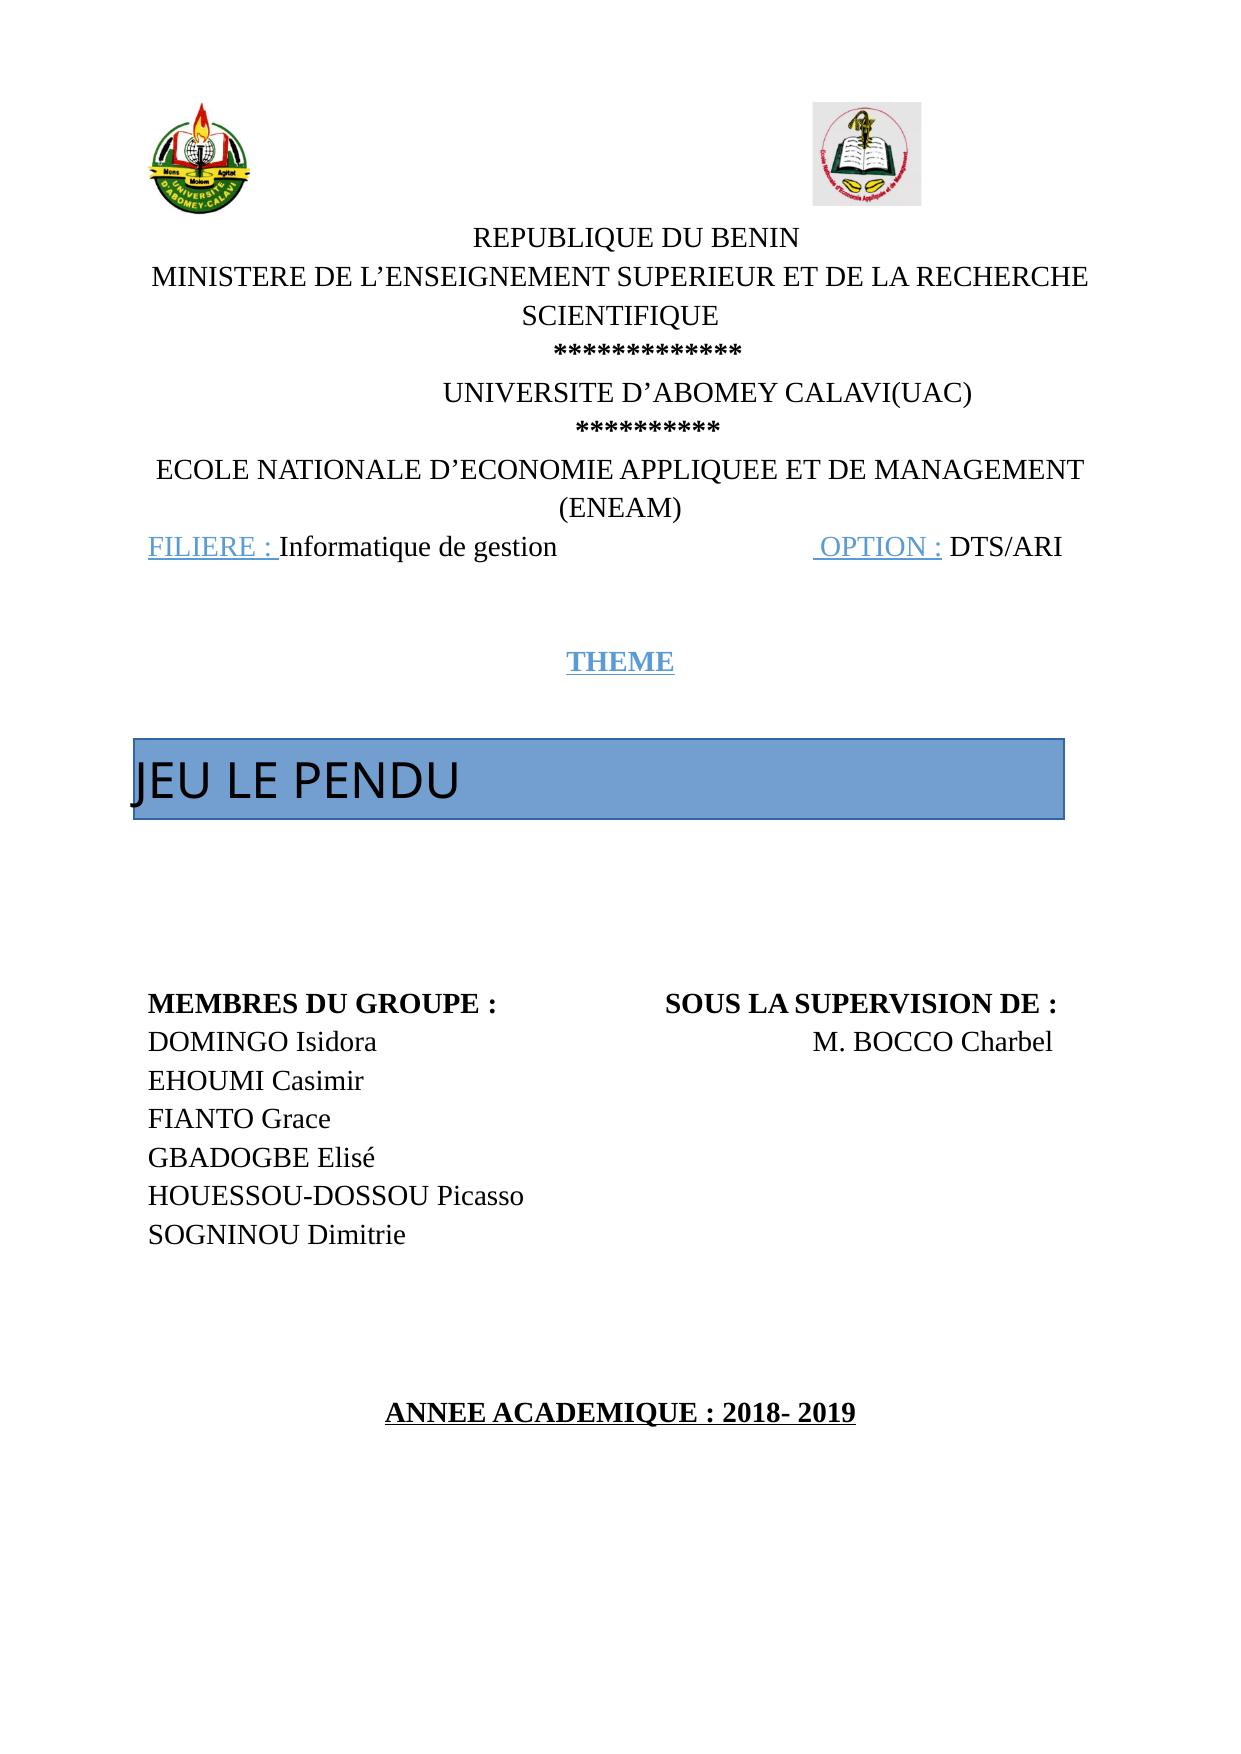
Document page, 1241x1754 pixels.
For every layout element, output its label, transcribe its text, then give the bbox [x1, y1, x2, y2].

text ECOLE NATIONALE D’ECONOMIE APPLIQUEE ET DE MANAGEMENT [148, 452, 1093, 485]
text mEMBRES DU GROUPE : Sous la supervision de : [148, 986, 1093, 1019]
text DOMINGO Isidora M. BOCCO Charbel [148, 1024, 1093, 1058]
text ANNEE ACADEMIQUE : 2018- 2019 [148, 1395, 1093, 1428]
text Filiere : Informatique de gestion OPTION : DTS/ARI [148, 529, 1093, 562]
text EHOUMI Casimir [148, 1063, 1093, 1096]
text SOGNINOU Dimitrie [148, 1217, 1093, 1251]
text ************* [516, 336, 1093, 370]
text UNIVERSITE D’ABOMEY CALAVI(UAC) [369, 375, 1093, 408]
text THEME [148, 644, 1093, 678]
text ********** [516, 413, 1093, 447]
text FIANTO Grace [148, 1101, 1093, 1135]
text MINISTERE DE L’ENSEIGNEMENT SUPERIEUR ET DE LA RECHERCHE SCIENTIFIQUE [148, 259, 1093, 331]
text (ENEAM) [148, 490, 1093, 524]
text GBADOGBE Elisé [148, 1140, 1093, 1173]
text HOUESSOU-DOSSOU Picasso [148, 1178, 1093, 1212]
text REPUBLIQUE DU BENIN [148, 221, 1093, 254]
